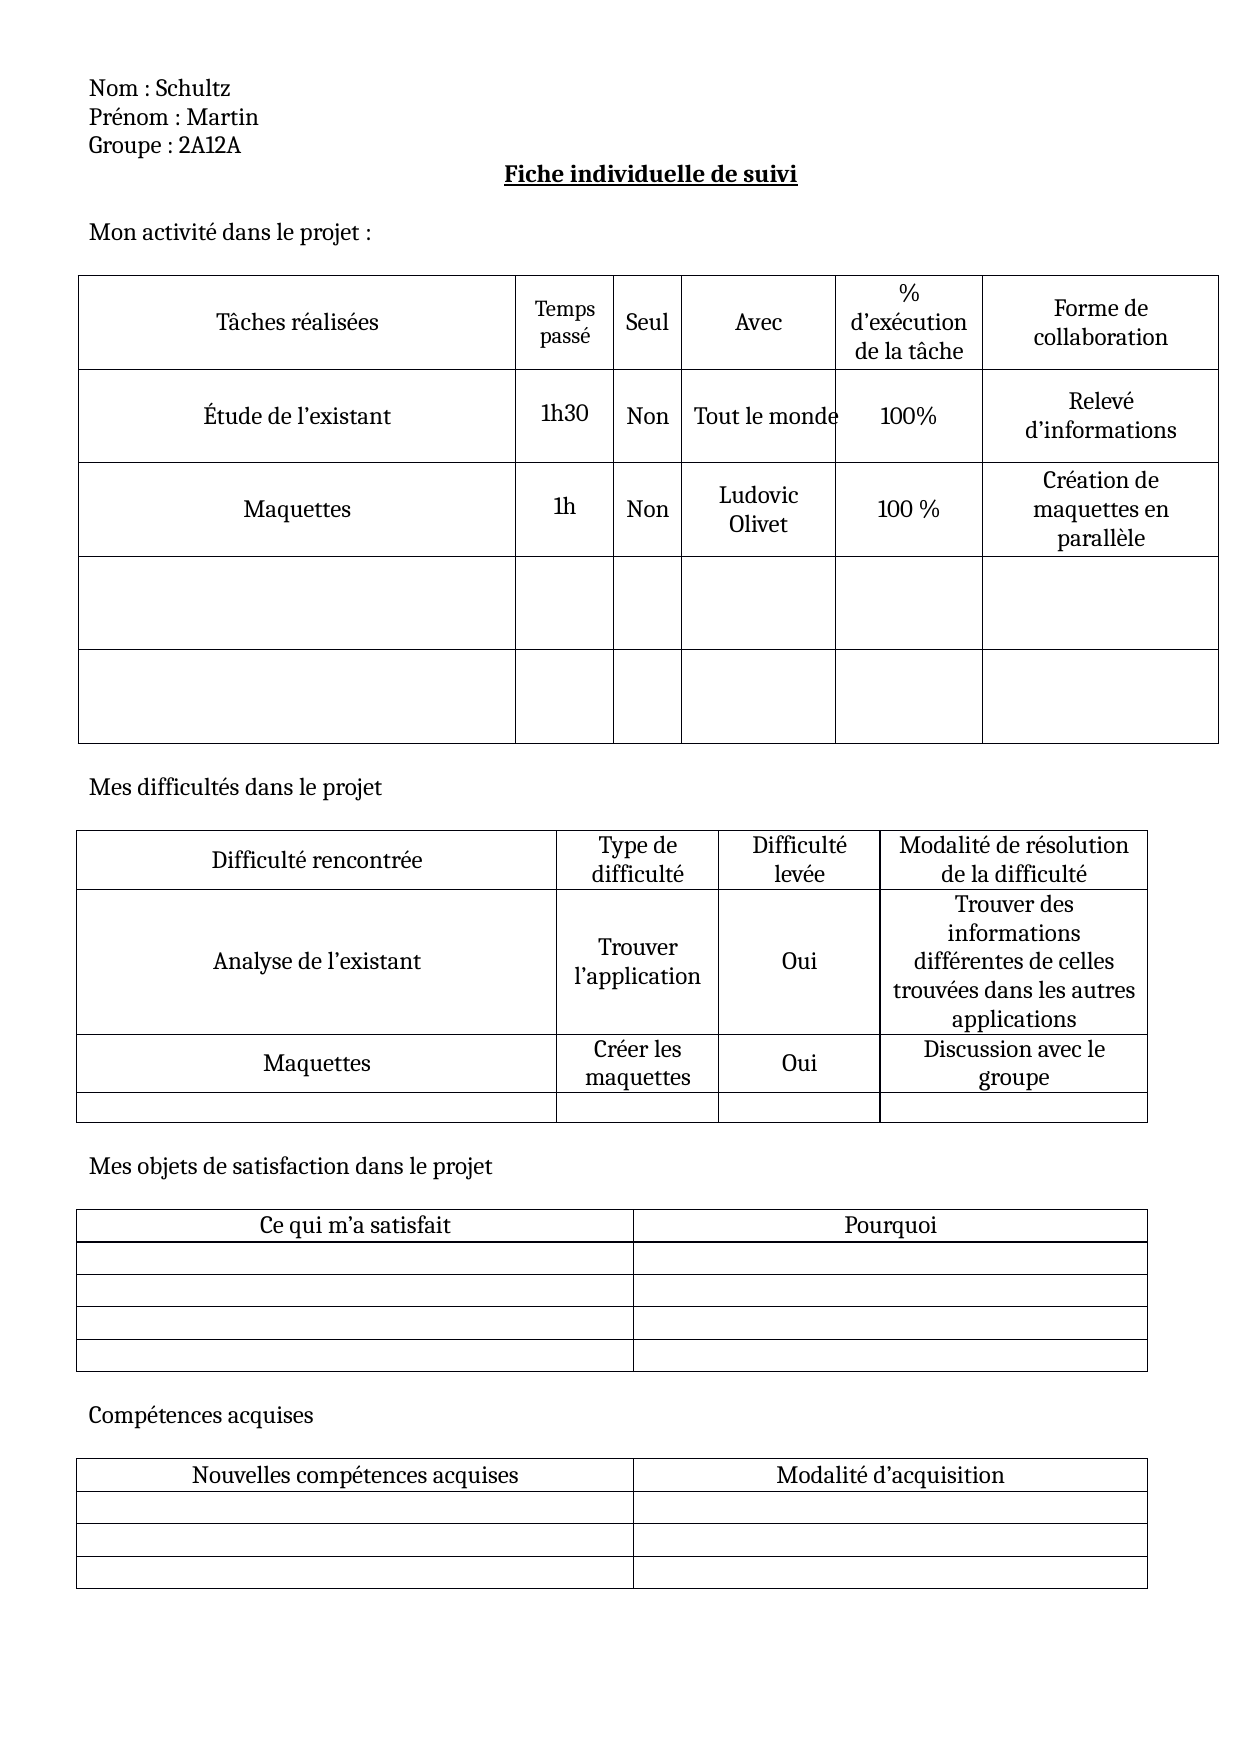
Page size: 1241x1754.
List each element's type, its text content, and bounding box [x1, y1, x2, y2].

list Fiche individuelle de suivi [164, 160, 1138, 189]
table_cell [77, 1243, 633, 1274]
list Compétences acquises [89, 1401, 1138, 1429]
table_header Difficulté levée [719, 831, 879, 889]
table_cell Non [614, 463, 681, 556]
table_header Ce qui m’a satisfait [77, 1210, 633, 1241]
table_cell Créer les maquettes [557, 1035, 718, 1092]
text Prénom : Martin [89, 103, 1138, 131]
table_header Modalité de résolution de la difficulté [881, 831, 1147, 889]
table_cell Ludovic Olivet [682, 463, 835, 556]
table_cell Étude de l’existant [79, 370, 515, 462]
table_cell [614, 650, 681, 743]
table_cell [983, 650, 1218, 743]
list Mon activité dans le projet : [89, 218, 1138, 246]
table_cell [79, 557, 515, 649]
table_cell [77, 1275, 633, 1306]
table_cell [682, 650, 835, 743]
list Mes difficultés dans le projet [89, 773, 1138, 801]
table_cell Oui [719, 1035, 879, 1092]
text Nom : Schultz [89, 74, 1138, 103]
table_cell [634, 1524, 1147, 1556]
table_header Avec [682, 276, 835, 369]
table_cell [881, 1093, 1147, 1122]
table_header Tâches réalisées [79, 276, 515, 369]
table_cell [77, 1492, 633, 1523]
table_header Temps passé [516, 276, 613, 369]
table_cell 1h [516, 463, 613, 556]
table_header Nouvelles compétences acquises [77, 1459, 633, 1491]
table_cell 1h30 [516, 370, 613, 462]
table_cell [634, 1243, 1147, 1274]
table_cell 100 % [836, 463, 982, 556]
table_cell Maquettes [77, 1035, 556, 1092]
table_cell [719, 1093, 879, 1122]
list Mes objets de satisfaction dans le projet [89, 1152, 1138, 1180]
table_header Difficulté rencontrée [77, 831, 556, 889]
table_cell Non [614, 370, 681, 462]
table_cell Discussion avec le groupe [881, 1035, 1147, 1092]
table_header Pourquoi [634, 1210, 1147, 1241]
table_cell [682, 557, 835, 649]
table_header Forme de collaboration [983, 276, 1218, 369]
table_cell Analyse de l’existant [77, 890, 556, 1033]
table_cell [634, 1275, 1147, 1306]
table_cell [77, 1340, 633, 1371]
table_cell 100% [836, 370, 982, 462]
table_cell [516, 557, 613, 649]
table_cell Création de maquettes en parallèle [983, 463, 1218, 556]
table_cell [983, 557, 1218, 649]
table_cell Tout le monde [682, 370, 835, 462]
table_cell Trouver des informations différentes de celles trouvées dans les autres applications [881, 890, 1147, 1033]
table_cell Oui [719, 890, 879, 1033]
table_header Modalité d’acquisition [634, 1459, 1147, 1491]
table_cell [77, 1557, 633, 1588]
table_cell Maquettes [79, 463, 515, 556]
table_cell [634, 1557, 1147, 1588]
table_cell [634, 1307, 1147, 1339]
table_cell [77, 1307, 633, 1339]
table_cell [634, 1492, 1147, 1523]
table_cell [77, 1093, 556, 1122]
text Groupe : 2A12A [89, 131, 1138, 160]
table_cell [836, 557, 982, 649]
table_cell Relevé d’informations [983, 370, 1218, 462]
table_header % d’exécution de la tâche [836, 276, 982, 369]
table_cell [79, 650, 515, 743]
table_cell [516, 650, 613, 743]
table_cell [634, 1340, 1147, 1371]
table_cell [614, 557, 681, 649]
table_cell Trouver l’application [557, 890, 718, 1033]
table_header Seul [614, 276, 681, 369]
table_cell [836, 650, 982, 743]
table_cell [557, 1093, 718, 1122]
table_header Type de difficulté [557, 831, 718, 889]
table_cell [77, 1524, 633, 1556]
